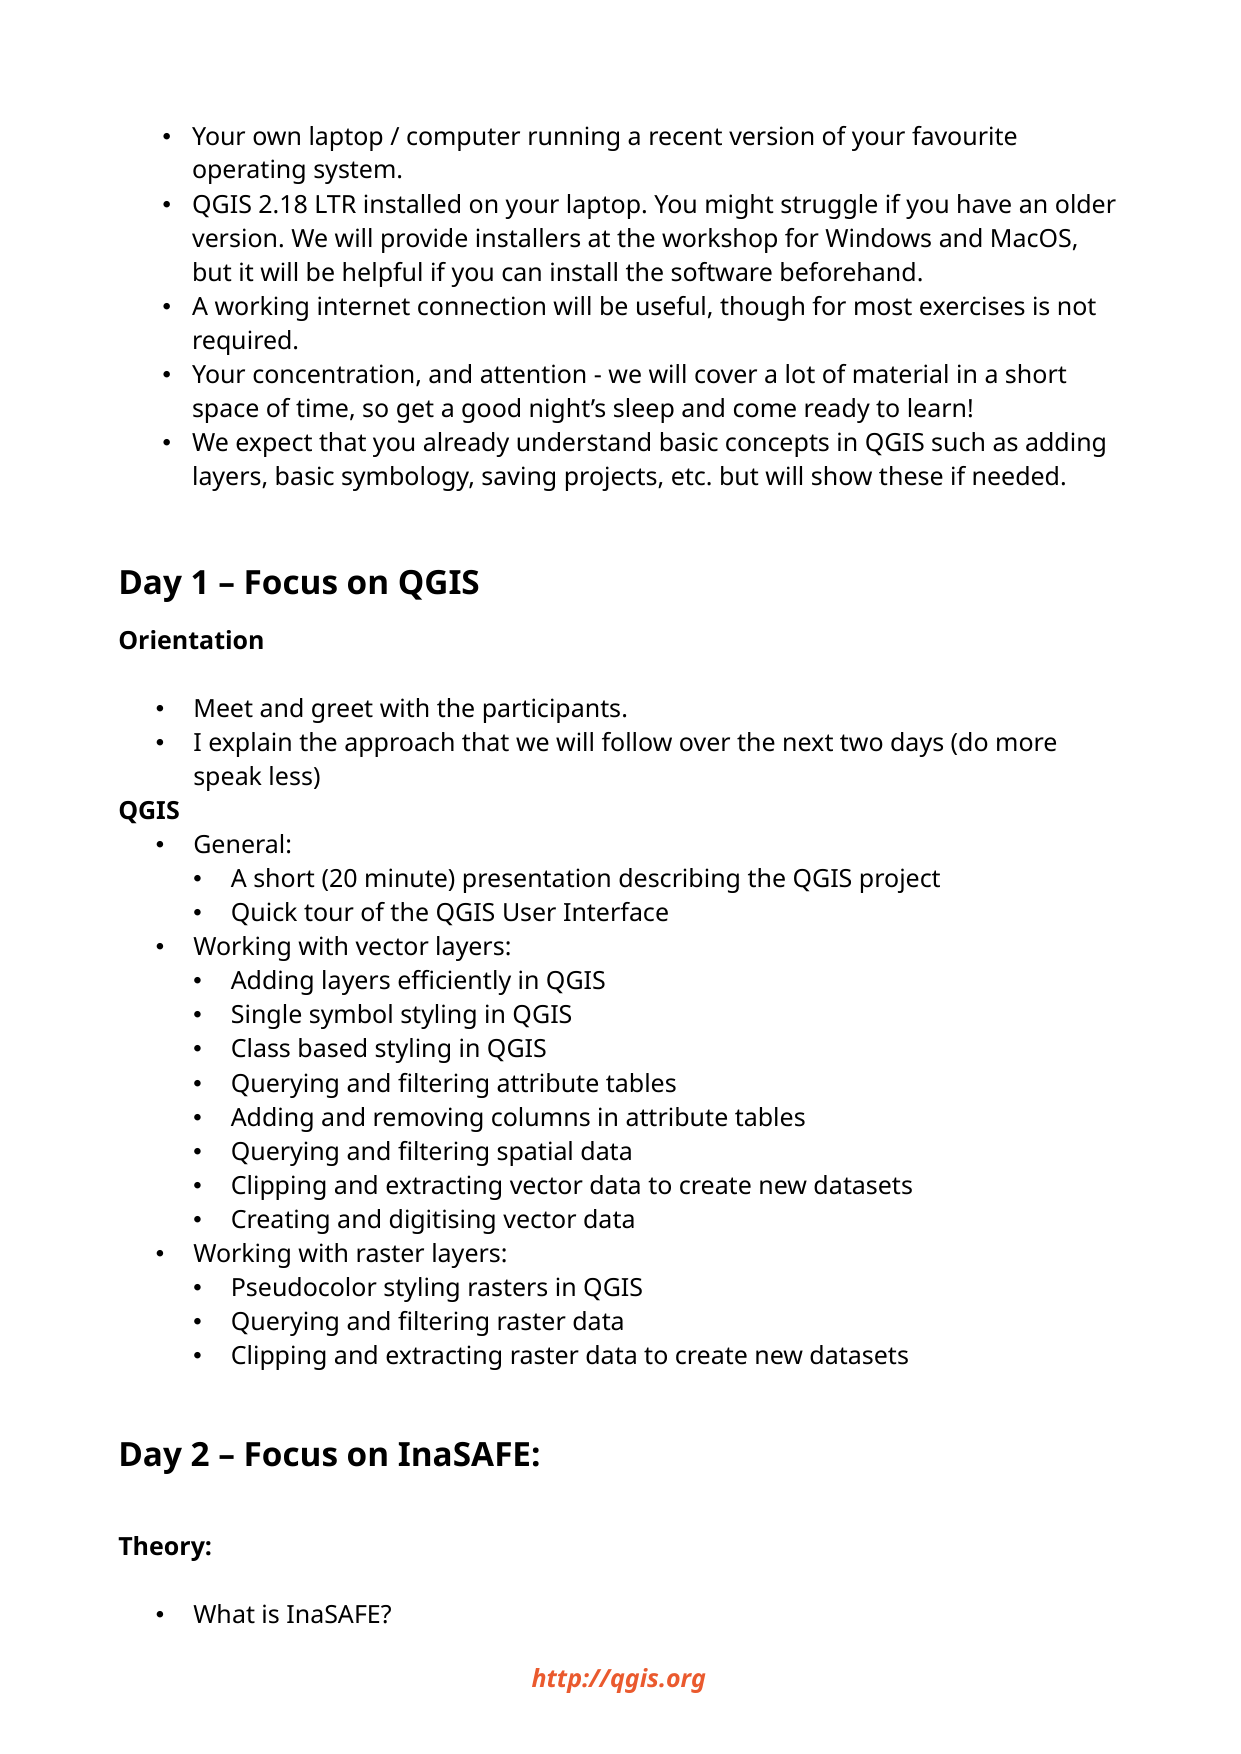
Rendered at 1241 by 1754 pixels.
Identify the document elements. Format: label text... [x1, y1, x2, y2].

list Adding layers efficiently in QGIS [193, 963, 1122, 997]
list Single symbol styling in QGIS [193, 997, 1122, 1031]
list Working with vector layers: [156, 929, 1122, 963]
list Class based styling in QGIS [193, 1031, 1122, 1065]
list Querying and filtering spatial data [193, 1133, 1122, 1167]
text Theory: [118, 1529, 1122, 1563]
list What is InaSAFE? [156, 1597, 1122, 1631]
list A short (20 minute) presentation describing the QGIS project [193, 861, 1122, 895]
list Meet and greet with the participants. [156, 691, 1122, 724]
list I explain the approach that we will follow over the next two days (do more speak less) [156, 724, 1122, 793]
subtitle Day 2 – Focus on InaSAFE: [118, 1431, 1122, 1476]
list Working with raster layers: [156, 1236, 1122, 1269]
list We expect that you already understand basic concepts in QGIS such as adding layers, basic symbology, saving projects, etc. but will show these if needed. [162, 425, 1122, 493]
list QGIS 2.18 LTR installed on your laptop. You might struggle if you have an older version. We will provide installers at the workshop for Windows and MacOS, but it will be helpful if you can install the software beforehand. [162, 186, 1122, 288]
list Quick tour of the QGIS User Interface [193, 895, 1122, 929]
list Your own laptop / computer running a recent version of your favourite operating system. [162, 118, 1122, 186]
subtitle Day 1 – Focus on QGIS [118, 558, 1122, 604]
list Adding and removing columns in attribute tables [193, 1099, 1122, 1133]
list Querying and filtering attribute tables [193, 1065, 1122, 1099]
text Orientation [118, 622, 1122, 656]
list Creating and digitising vector data [193, 1201, 1122, 1236]
list Clipping and extracting vector data to create new datasets [193, 1167, 1122, 1201]
list Your concentration, and attention - we will cover a lot of material in a short space of time, so get a good night’s sleep and come ready to learn! [162, 357, 1122, 425]
list Pseudocolor styling rasters in QGIS [193, 1269, 1122, 1304]
list A working internet connection will be useful, though for most exercises is not required. [162, 288, 1122, 357]
list General: [156, 827, 1122, 861]
list Clipping and extracting raster data to create new datasets [193, 1338, 1122, 1372]
list Querying and filtering raster data [193, 1304, 1122, 1338]
text QGIS [118, 793, 1122, 827]
